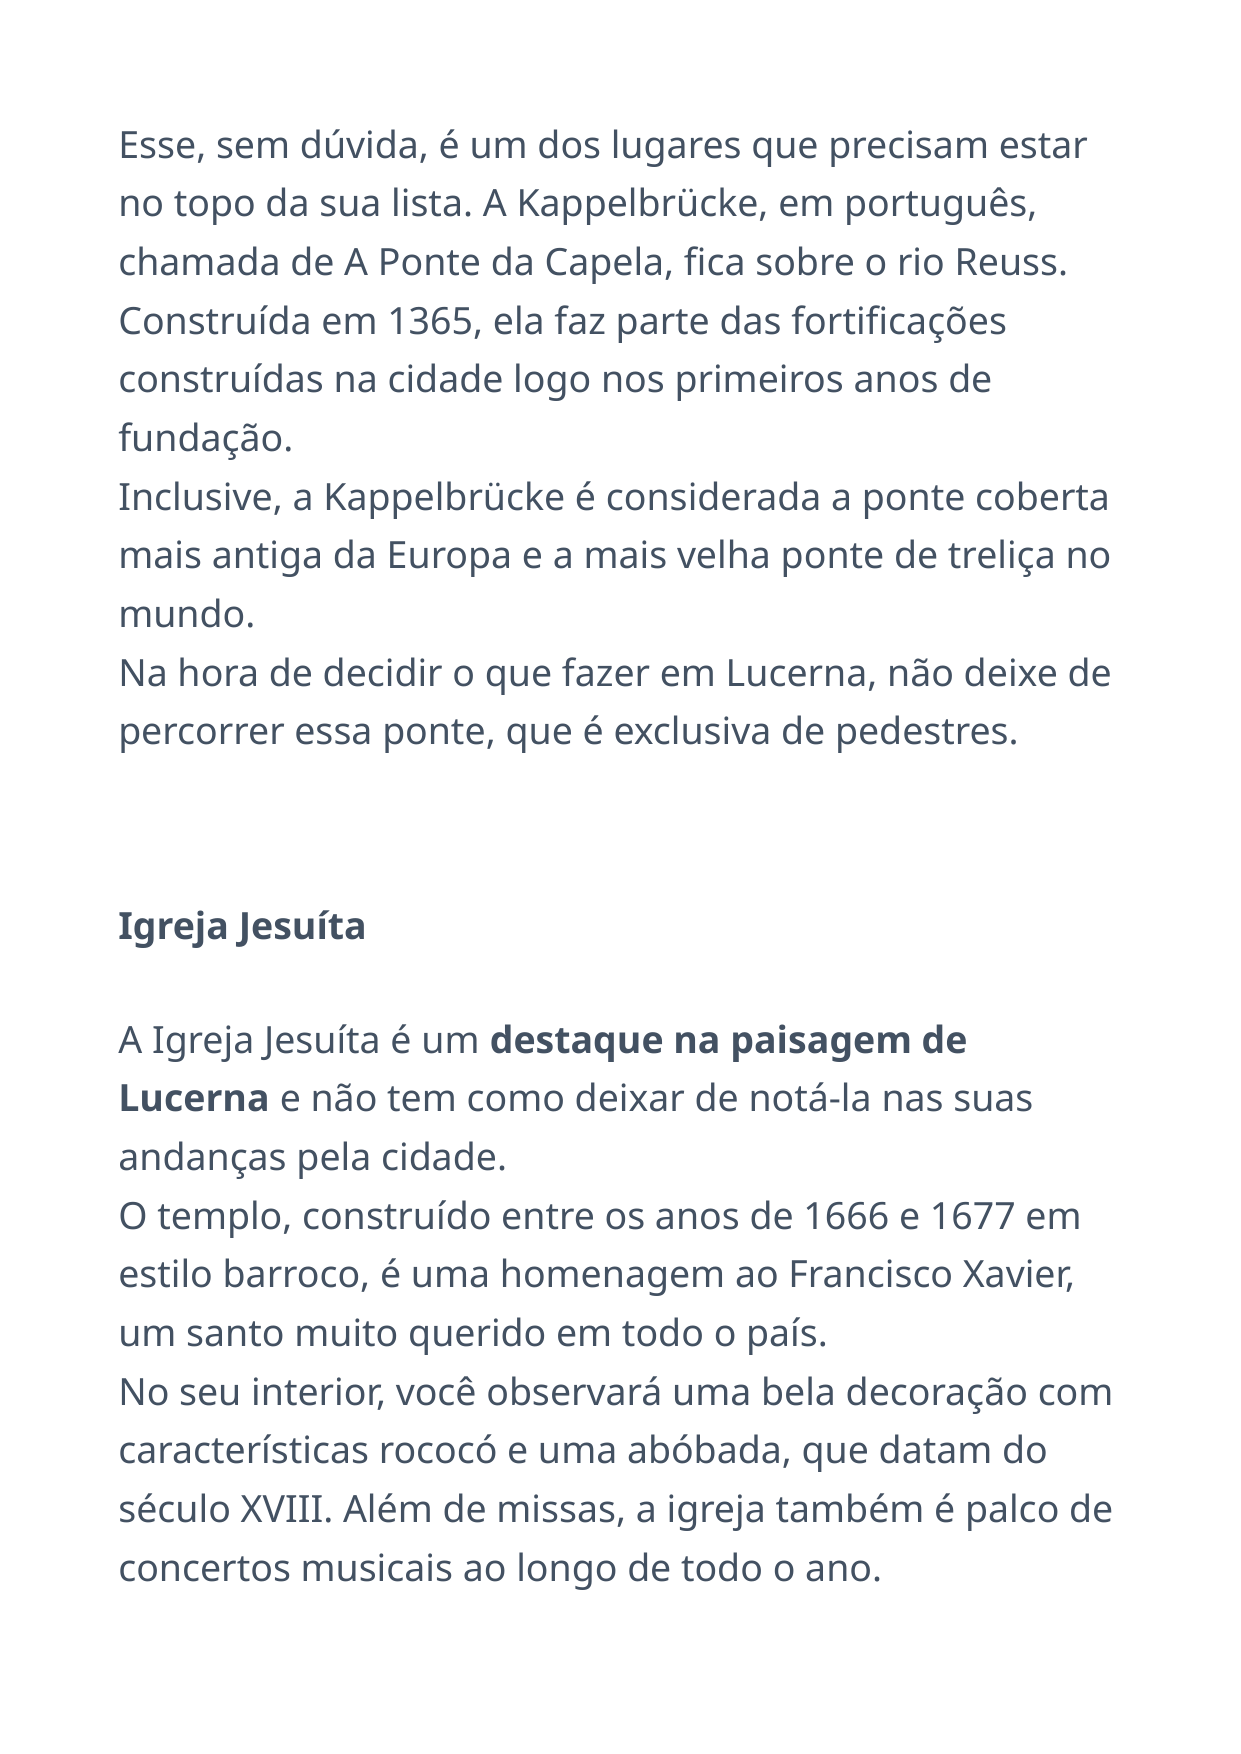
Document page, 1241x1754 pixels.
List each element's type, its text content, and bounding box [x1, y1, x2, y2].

text Esse, sem dúvida, é um dos lugares que precisam estar no topo da sua lista. A Kappelbrücke, em português, chamada de A Ponte da Capela, fica sobre o rio Reuss. [118, 118, 1122, 286]
text No seu interior, você observará uma bela decoração com características rococó e uma abóbada, que datam do século XVIII. Além de missas, a igreja também é palco de concertos musicais ao longo de todo o ano. [118, 1365, 1122, 1592]
text A Igreja Jesuíta é um destaque na paisagem de Lucerna e não tem como deixar de notá-la nas suas andanças pela cidade. [118, 1013, 1122, 1181]
text Construída em 1365, ela faz parte das fortificações construídas na cidade logo nos primeiros anos de fundação. [118, 294, 1122, 462]
subtitle Igreja Jesuíta [118, 899, 1122, 950]
text Na hora de decidir o que fazer em Lucerna, não deixe de percorrer essa ponte, que é exclusiva de pedestres. [118, 646, 1122, 756]
text Inclusive, a Kappelbrücke é considerada a ponte coberta mais antiga da Europa e a mais velha ponte de treliça no mundo. [118, 470, 1122, 638]
text O templo, construído entre os anos de 1666 e 1677 em estilo barroco, é uma homenagem ao Francisco Xavier, um santo muito querido em todo o país. [118, 1189, 1122, 1357]
